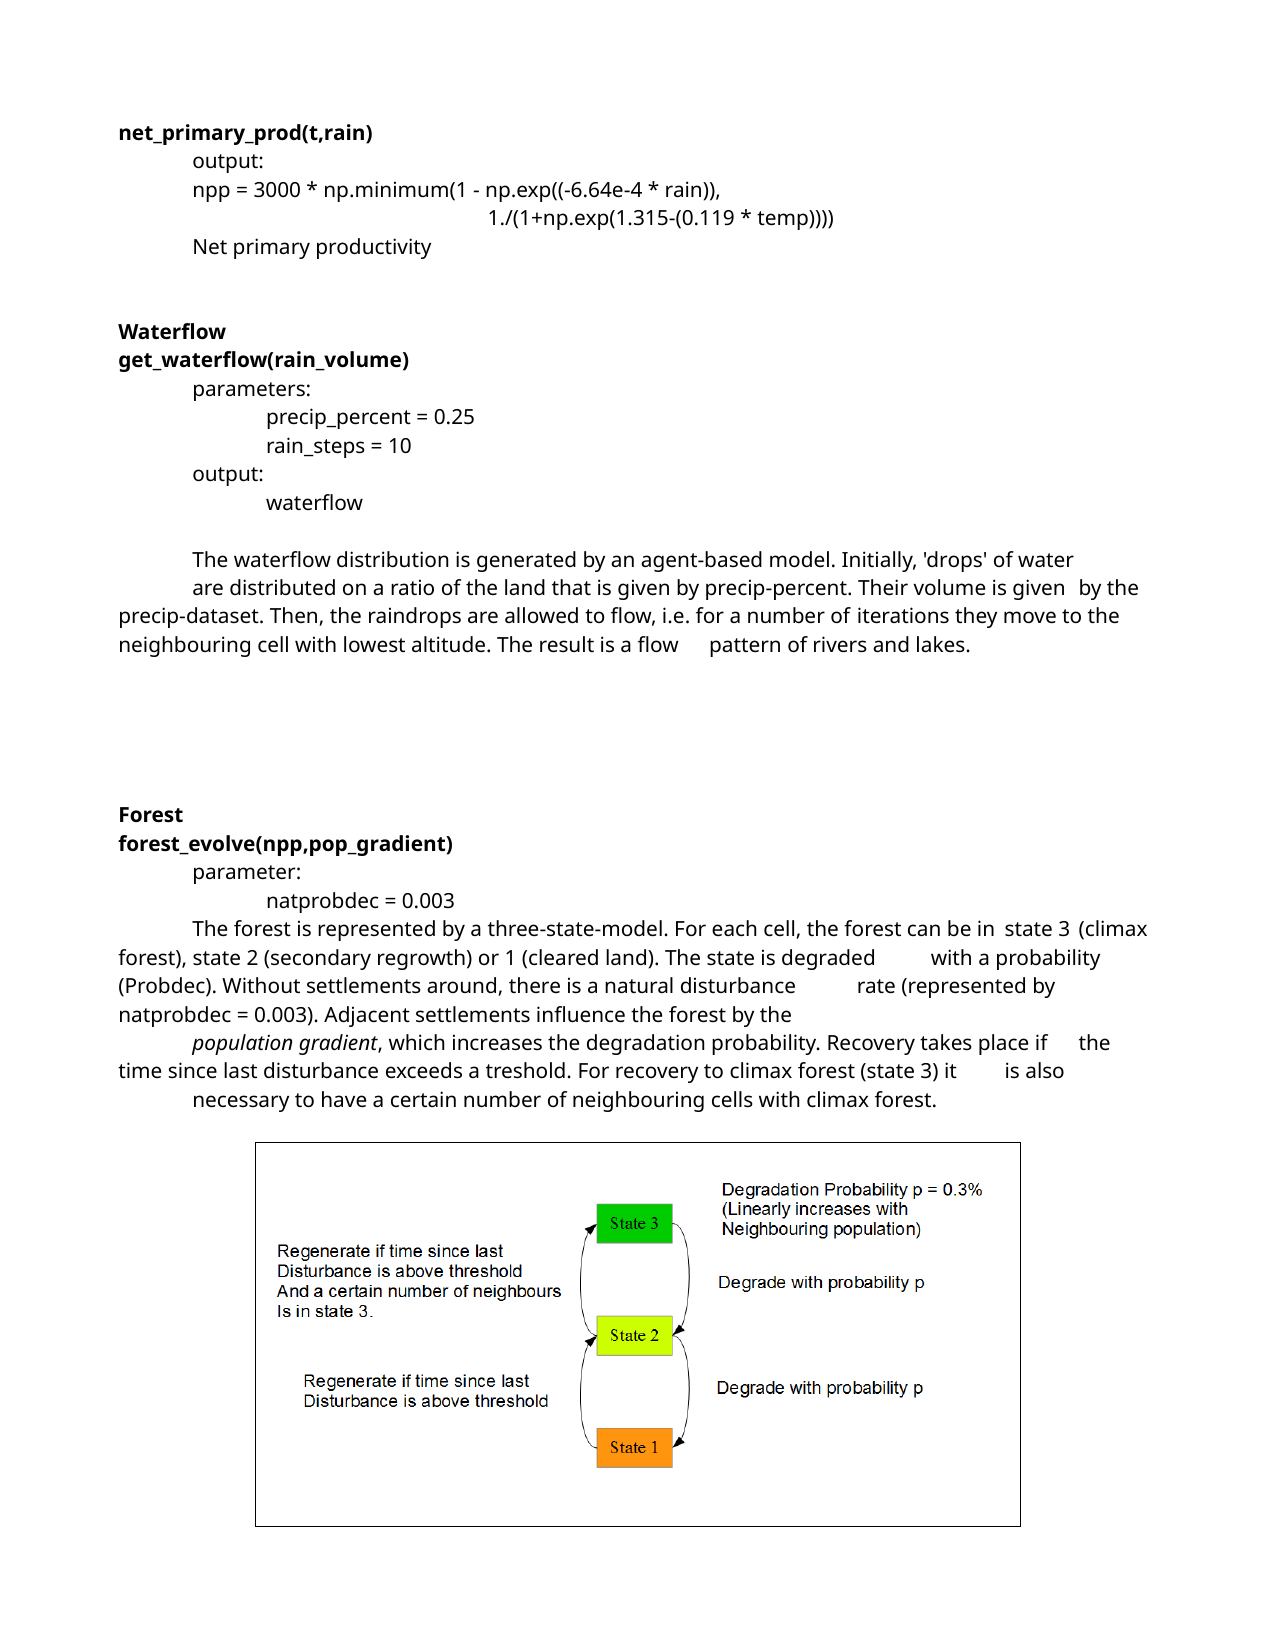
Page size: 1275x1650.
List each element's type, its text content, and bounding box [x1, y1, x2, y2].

text 1./(1+np.exp(1.315-(0.119 * temp)))) [118, 203, 1157, 232]
picture [258, 1145, 1017, 1524]
text get_waterflow(rain_volume) [118, 346, 1157, 374]
text precip_percent = 0.25 [118, 402, 1157, 431]
text net_primary_prod(t,rain) [118, 118, 1157, 147]
text natprobdec = 0.003 [118, 886, 1157, 914]
text parameters: [118, 374, 1157, 402]
text output: [118, 147, 1157, 175]
text The forest is represented by a three-state-model. For each cell, the forest can be in state 3 (climax forest), state 2 (secondary regrowth) or 1 (cleared land). The state is degraded with a probability (Probdec). Without settlements around, there is a natural disturbance rate (represented by natprobdec = 0.003). Adjacent settlements influence the forest by the [118, 914, 1157, 1028]
text Forest forest_evolve(npp,pop_gradient) [118, 801, 1157, 857]
text output: [118, 459, 1157, 488]
text Net primary productivity [118, 232, 1157, 260]
text The waterflow distribution is generated by an agent-based model. Initially, 'drops' of water are distributed on a ratio of the land that is given by precip-percent. Their volume is given by the precip-dataset. Then, the raindrops are allowed to flow, i.e. for a number of iterations they move to the neighbouring cell with lowest altitude. The result is a flow pattern of rivers and lakes. [118, 545, 1157, 658]
text waterflow [118, 488, 1157, 516]
text Waterflow [118, 317, 1157, 346]
text npp = 3000 * np.minimum(1 - np.exp((-6.64e-4 * rain)), [118, 175, 1157, 203]
text parameter: [118, 857, 1157, 886]
text population gradient, which increases the degradation probability. Recovery takes place if the time since last disturbance exceeds a treshold. For recovery to climax forest (state 3) it is also necessary to have a certain number of neighbouring cells with climax forest. [118, 1028, 1157, 1113]
text rain_steps = 10 [118, 431, 1157, 459]
